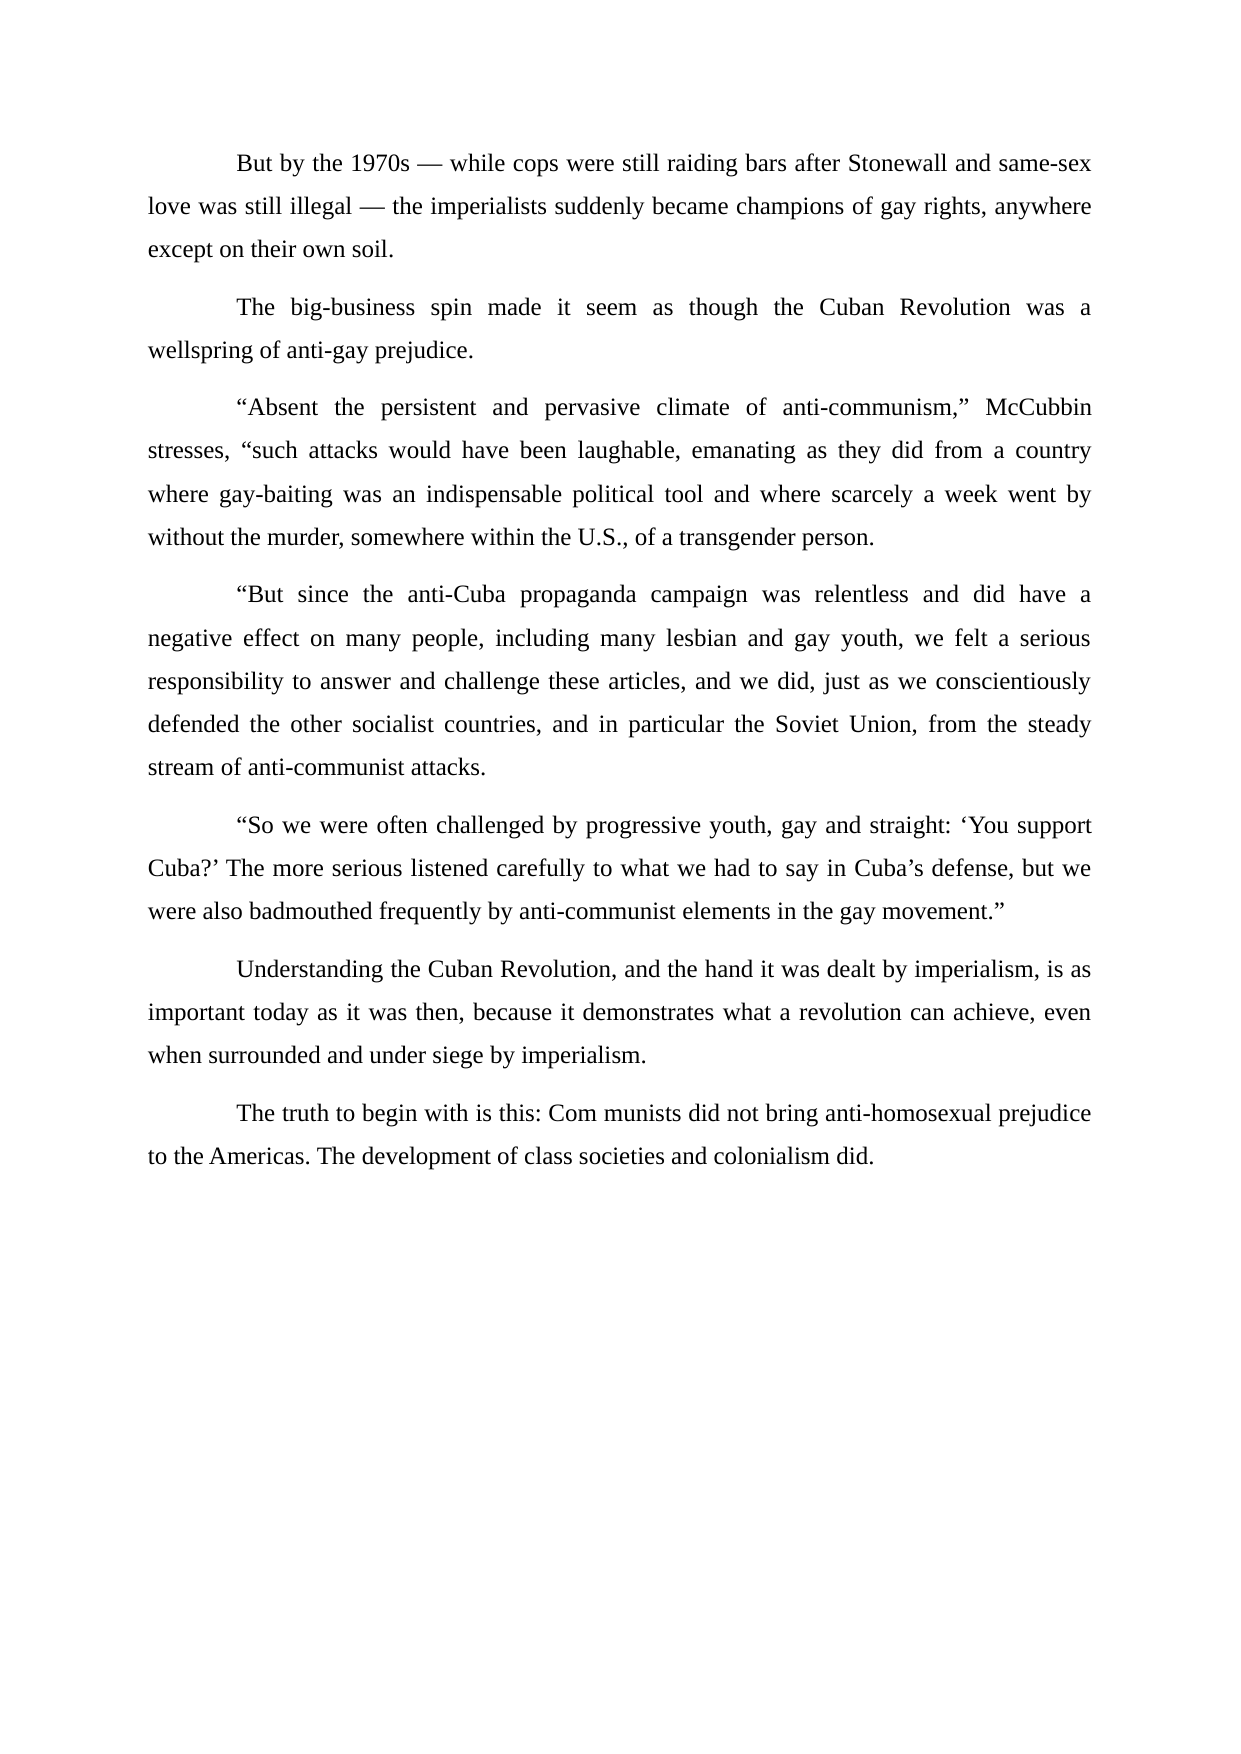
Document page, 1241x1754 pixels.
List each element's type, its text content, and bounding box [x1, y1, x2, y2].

text “But since the anti-Cuba propaganda campaign was relentless and did have a negative effect on many people, including many lesbian and gay youth, we felt a serious responsibility to answer and challenge these articles, and we did, just as we conscientiously defended the other socialist countries, and in particular the Soviet Union, from the steady stream of anti-communist attacks. [148, 579, 1093, 781]
text “Absent the persistent and pervasive climate of anti-communism,” McCubbin stresses, “such attacks would have been laughable, emanating as they did from a country where gay-baiting was an indispensable political tool and where scarcely a week went by without the murder, somewhere within the U.S., of a transgender person. [148, 392, 1093, 551]
text The truth to begin with is this: Com munists did not bring anti-homosexual prejudice to the Americas. The development of class societies and colonialism did. [148, 1098, 1093, 1169]
text Understanding the Cuban Revolution, and the hand it was dealt by imperialism, is as important today as it was then, because it demonstrates what a revolution can achieve, even when surrounded and under siege by imperialism. [148, 954, 1093, 1069]
text The big-business spin made it seem as though the Cuban Revolution was a wellspring of anti-gay prejudice. [148, 292, 1093, 363]
text But by the 1970s — while cops were still raiding bars after Stonewall and same-sex love was still illegal — the imperialists suddenly became champions of gay rights, anywhere except on their own soil. [148, 148, 1093, 263]
text “So we were often challenged by progressive youth, gay and straight: ‘You support Cuba?’ The more serious listened carefully to what we had to say in Cuba’s defense, but we were also badmouthed frequently by anti-communist elements in the gay movement.” [148, 810, 1093, 925]
